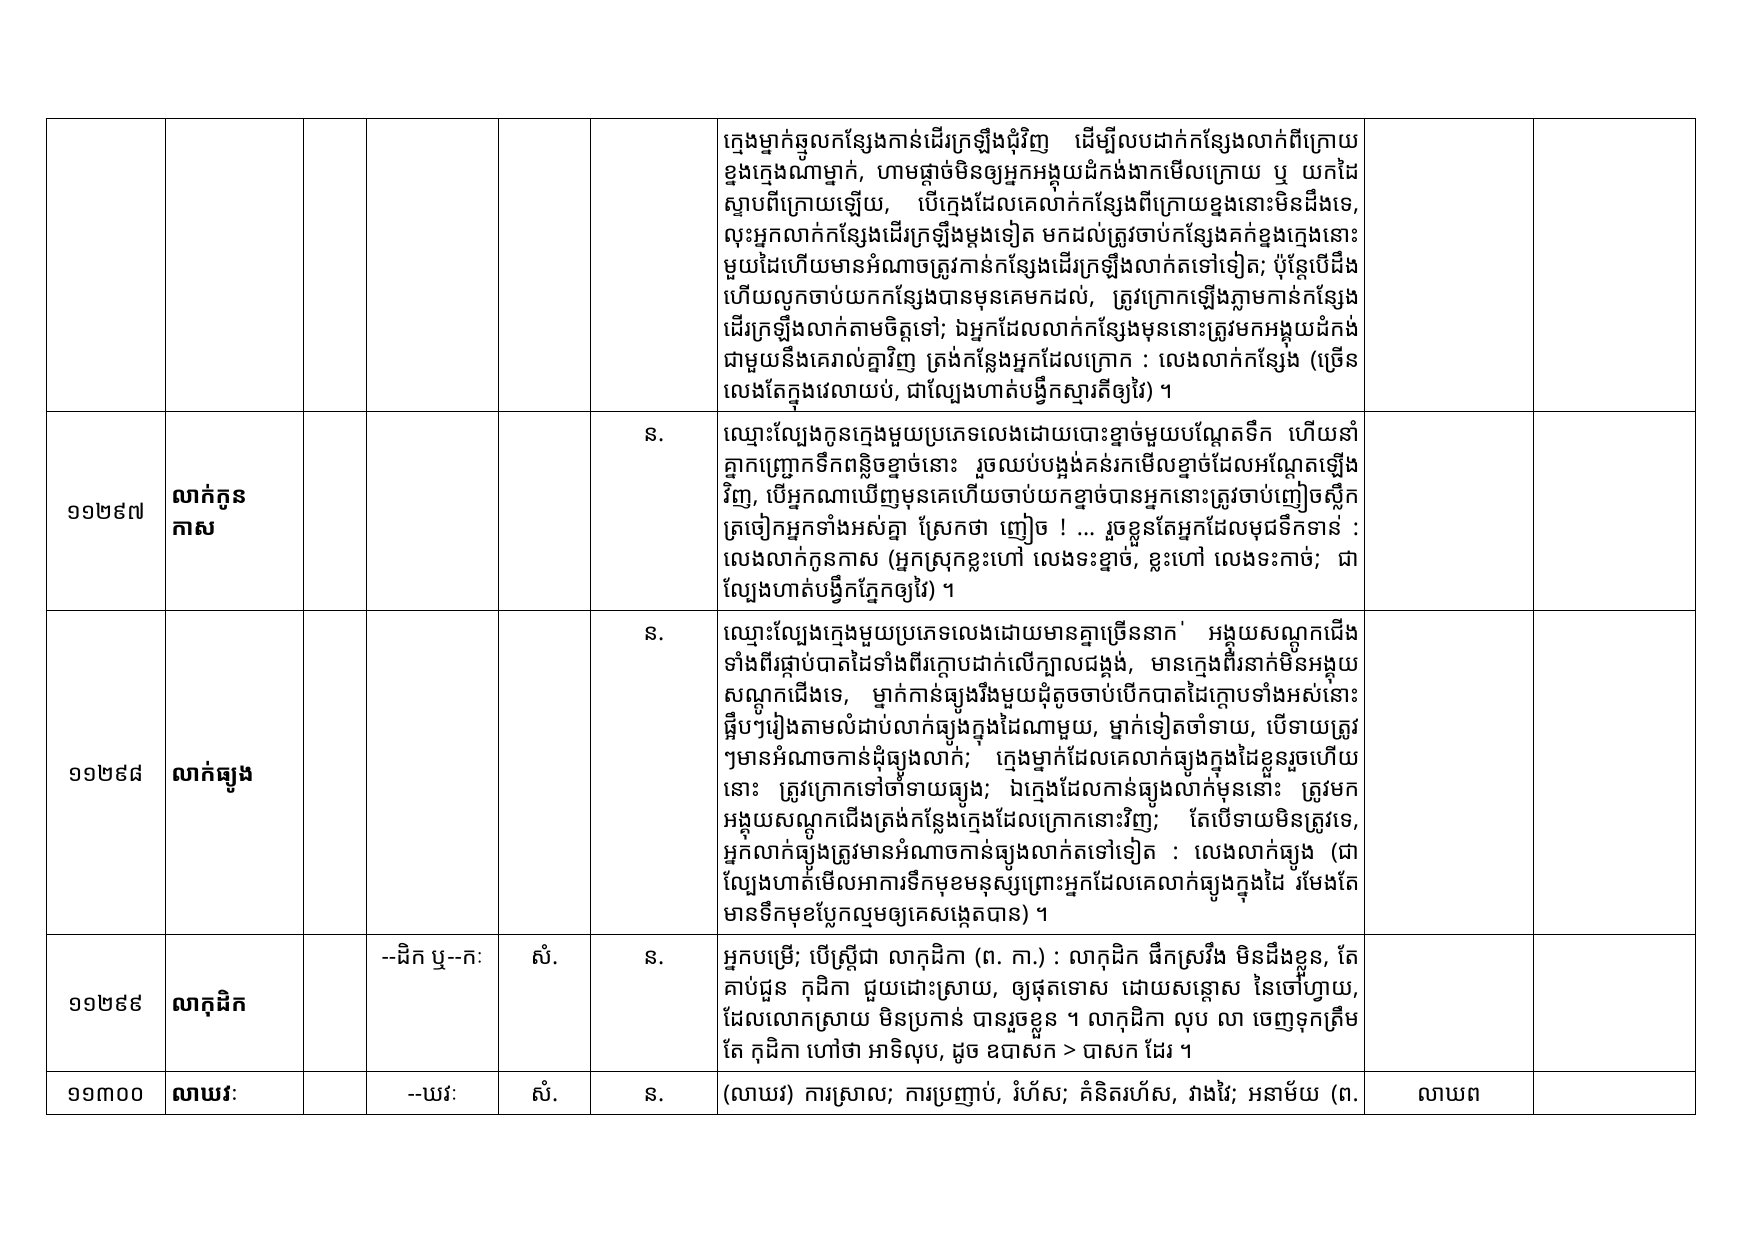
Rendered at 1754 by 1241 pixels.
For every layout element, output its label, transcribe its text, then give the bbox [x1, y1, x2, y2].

table_cell [304, 935, 366, 1071]
table_cell លាឃវៈ [166, 1072, 303, 1113]
table_cell ១១២៩៨ [47, 611, 165, 934]
table_cell [367, 611, 498, 934]
table_cell លាឃព [1365, 1072, 1533, 1113]
table_cell [1534, 611, 1695, 934]
table_cell [304, 611, 366, 934]
table_cell ឈ្មោះ​ល្បែង​កូន​ក្មេង​មួយ​ប្រភេទ​លេង​ដោយ​បោះ​ខ្នាច់​មួយ​បណ្តែត​ទឹក ហើយ​នាំ​គ្នា​កញ្រ្ជោក​ទឹក​ពន្លិច​ខ្នាច់​នោះ រួច​ឈប់​បង្អង់​គន់​រក​មើល​ខ្នាច់​ដែល​អណ្តែត​ឡើង​វិញ, បើ​អ្នក​ណា​ឃើញ​មុន​គេ​ហើយ​ចាប់​យក​ខ្នាច់​បាន​អ្នក​នោះ​ត្រូវ​ចាប់​ញៀច​ស្លឹក​ត្រចៀក​អ្នក​ទាំងអស់​គ្នា ស្រែក​ថា ញៀច ! ... រួច​ខ្លួន​តែ​អ្នក​ដែល​មុជ​ទឹក​ទាន់ : លេង​លាក់​កូន​កាស (អ្នក​ស្រុក​ខ្លះ​ហៅ លេង​ទះ​ខ្នាច់, ខ្លះ​ហៅ​ លេង​ទះ​កាច់; ជា​ល្បែង​ហាត់​បង្វឹក​ភ្នែក​ឲ្យ​វៃ) ។ [718, 412, 1364, 610]
table_cell [367, 119, 498, 411]
table_cell សំ. [499, 935, 590, 1071]
table_cell [1534, 412, 1695, 610]
table_cell [1534, 119, 1695, 411]
table_cell (លាឃវ) ការ​ស្រាល; ការ​ប្រញាប់, រំហ័ស; គំនិត​រហ័ស, វាងវៃ; អនាម័យ (ព. [718, 1072, 1364, 1113]
table_cell [47, 119, 165, 411]
table_cell [1534, 935, 1695, 1071]
table_cell ១១២៩៩ [47, 935, 165, 1071]
table_cell [499, 119, 590, 411]
table_cell អ្នក​បម្រើ; បើ​ស្ត្រី​ជា លាកុដិកា (ព. កា.) : លាកុដិក ផឹក​ស្រវឹង មិន​ដឹង​ខ្លួន, តែ​គាប់​ជួន កុដិកា ជួយ​ដោះ​ស្រាយ, ឲ្យ​ផុត​ទោស ដោយ​សន្តោស នៃ​ចៅហ្វាយ, ដែល​លោក​ស្រាយ មិន​ប្រកាន់ បាន​រួច​ខ្លួន ។ លាកុដិកា លុប លា ចេញ​ទុក​ត្រឹម​តែ កុដិកា ហៅ​ថា អាទិ​លុប, ដូច ឧបាសក > បាសក ដែរ ។ [718, 935, 1364, 1071]
table_cell [166, 119, 303, 411]
table_cell --ឃវៈ [367, 1072, 498, 1113]
table_cell [367, 412, 498, 610]
table_cell [1365, 611, 1533, 934]
table_cell ឈ្មោះ​ល្បែង​ក្មេង​មួយ​ប្រភេទ​លេង​ដោយ​មាន​គ្នា​ច្រើន​នាក់ អង្គុយ​សណ្តូក​ជើង​ទាំង​ពីរ​ផ្កាប់​បាត​ដៃ​ទាំង​ពីរ​ក្តោប​ដាក់​លើ​ក្បាល​ជង្គង់, មាន​ក្មេង​ពីរ​នាក់​មិន​អង្គុយ​សណ្តូក​ជើង​ទេ, ម្នាក់​កាន់​ធ្យូង​រឹង​មួយ​ដុំ​តូច​ចាប់​បើក​បាត​ដៃ​ក្តោប​ទាំងអស់​នោះ​ផ្អឹប​ៗ​រៀង​តាម​លំដាប់​លាក់​ធ្យូង​ក្នុង​ដៃ​ណា​មួយ, ម្នាក់​ទៀត​ចាំ​ទាយ, បើ​ទាយ​ត្រូវ​ៗ​មាន​អំណាច​កាន់​ដុំ​ធ្យូង​លាក់; ក្មេង​ម្នាក់​ដែល​គេ​លាក់​ធ្យូង​ក្នុង​ដៃ​ខ្លួន​រួច​ហើយ​នោះ ត្រូវ​ក្រោក​ទៅ​ចាំ​ទាយ​ធ្យូង; ឯ​ក្មេង​ដែល​កាន់​ធ្យូង​លាក់​មុន​នោះ ត្រូវ​មក​អង្គុយ​សណ្តូក​ជើង​ត្រង់​កន្លែង​ក្មេង​ដែល​ក្រោក​នោះ​វិញ; តែ​បើ​ទាយ​មិន​ត្រូវ​ទេ, អ្នក​លាក់​ធ្យូង​ត្រូវ​មាន​អំណាច​កាន់​​ធ្យូង​លាក់​ត​ទៅ​ទៀត : លេង​លាក់​ធ្យូង (ជា​ល្បែង​ហាត់​មើល​អាការ​ទឹក​មុខ​មនុស្ស​ព្រោះ​អ្នក​ដែល​គេ​លាក់​ធ្យូង​ក្នុង​ដៃ រមែង​តែ​មាន​ទឹក​មុខ​ប្លែក​ល្មម​ឲ្យ​គេ​សង្កេត​បាន) ។ [718, 611, 1364, 934]
table_cell [1365, 119, 1533, 411]
table_cell ន. [591, 935, 717, 1071]
table_cell ១១៣០០ [47, 1072, 165, 1113]
table_cell ន. [591, 1072, 717, 1113]
table_cell ឈ្មោះ​ល្បែង​ក្មេង​មួយ​ប្រភេទ​លេង​ដោយ​ក្មេង​ច្រើន​នាក់​អង្គុយ​ដំកង់​ទល់​មុខ​គ្នា ក្មេង​ម្នាក់​ឆ្មូល​កន្សែង​កាន់​ដើរ​ក្រឡឹង​ជុំ​វិញ ដើម្បី​លប​ដាក់​កន្សែង​លាក់​ពី​ក្រោយ​ខ្នង​ក្មេង​ណា​ម្នាក់, ហាម​ផ្តាច់​មិន​ឲ្យ​អ្នក​អង្គុយ​ដំកង់​ងាក​មើល​ក្រោយ ឬ យក​ដៃ​ស្ទាប​ពី​ក្រោយ​ឡើយ, បើ​ក្មេង​ដែល​គេ​លាក់​កន្សែង​ពី​ក្រោយ​ខ្នង​នោះ​មិន​ដឹង​ទេ, លុះ​អ្នក​លាក់​កន្សែង​ដើរ​ក្រឡឹង​ម្តង​ទៀត មក​ដល់​ត្រូវ​ចាប់​កន្សែង​គក់​ខ្នង​ក្មេង​នោះ​មួយ​ដៃ​ហើយ​មាន​អំណាច​ត្រូវ​កាន់​កន្សែង​ដើរ​ក្រឡឹង​លាក់​ត​ទៅ​ទៀត; ប៉ុន្តែ​បើ​ដឹង​ហើយ​លូក​ចាប់​យក​កន្សែង​បាន​មុន​គេ​មក​ដល់, ត្រូវ​ក្រោក​ឡើង​ភ្លាម​កាន់​កន្សែង​ដើរ​ក្រឡឹង​លាក់​តាម​ចិត្ត​ទៅ; ឯ​អ្នក​ដែល​លាក់​កន្សែង​មុន​នោះ​ត្រូវ​មក​អង្គុយ​ដំកង់​ជា​មួយ​នឹង​គេ​រាល់​គ្នា​វិញ ត្រង់​កន្លែង​អ្នក​ដែល​ក្រោក : លេង​លាក់​កន្សែង (ច្រើន​លេង​តែ​ក្នុង​វេលា​យប់, ជា​ល្បែង​ហាត់​បង្វឹក​ស្មារតី​ឲ្យ​វៃ) ។ [718, 119, 1364, 411]
table_cell ១១២៩៧ [47, 412, 165, 610]
table_cell ន. [591, 412, 717, 610]
table_cell [591, 119, 717, 411]
table_cell សំ. [499, 1072, 590, 1113]
table_cell [1534, 1072, 1695, 1113]
table_cell [499, 412, 590, 610]
table_cell [1365, 935, 1533, 1071]
table_cell [304, 119, 366, 411]
table_cell ន. [591, 611, 717, 934]
table_cell លាក់​កូន​ កាស [166, 412, 303, 610]
table_cell [304, 1072, 366, 1113]
table_cell [499, 611, 590, 934]
table_cell លាក់​ធ្យូង [166, 611, 303, 934]
table_cell លាកុដិក [166, 935, 303, 1071]
table_cell [1365, 412, 1533, 610]
table_cell [304, 412, 366, 610]
table_cell --ដិក ឬ--កៈ [367, 935, 498, 1071]
